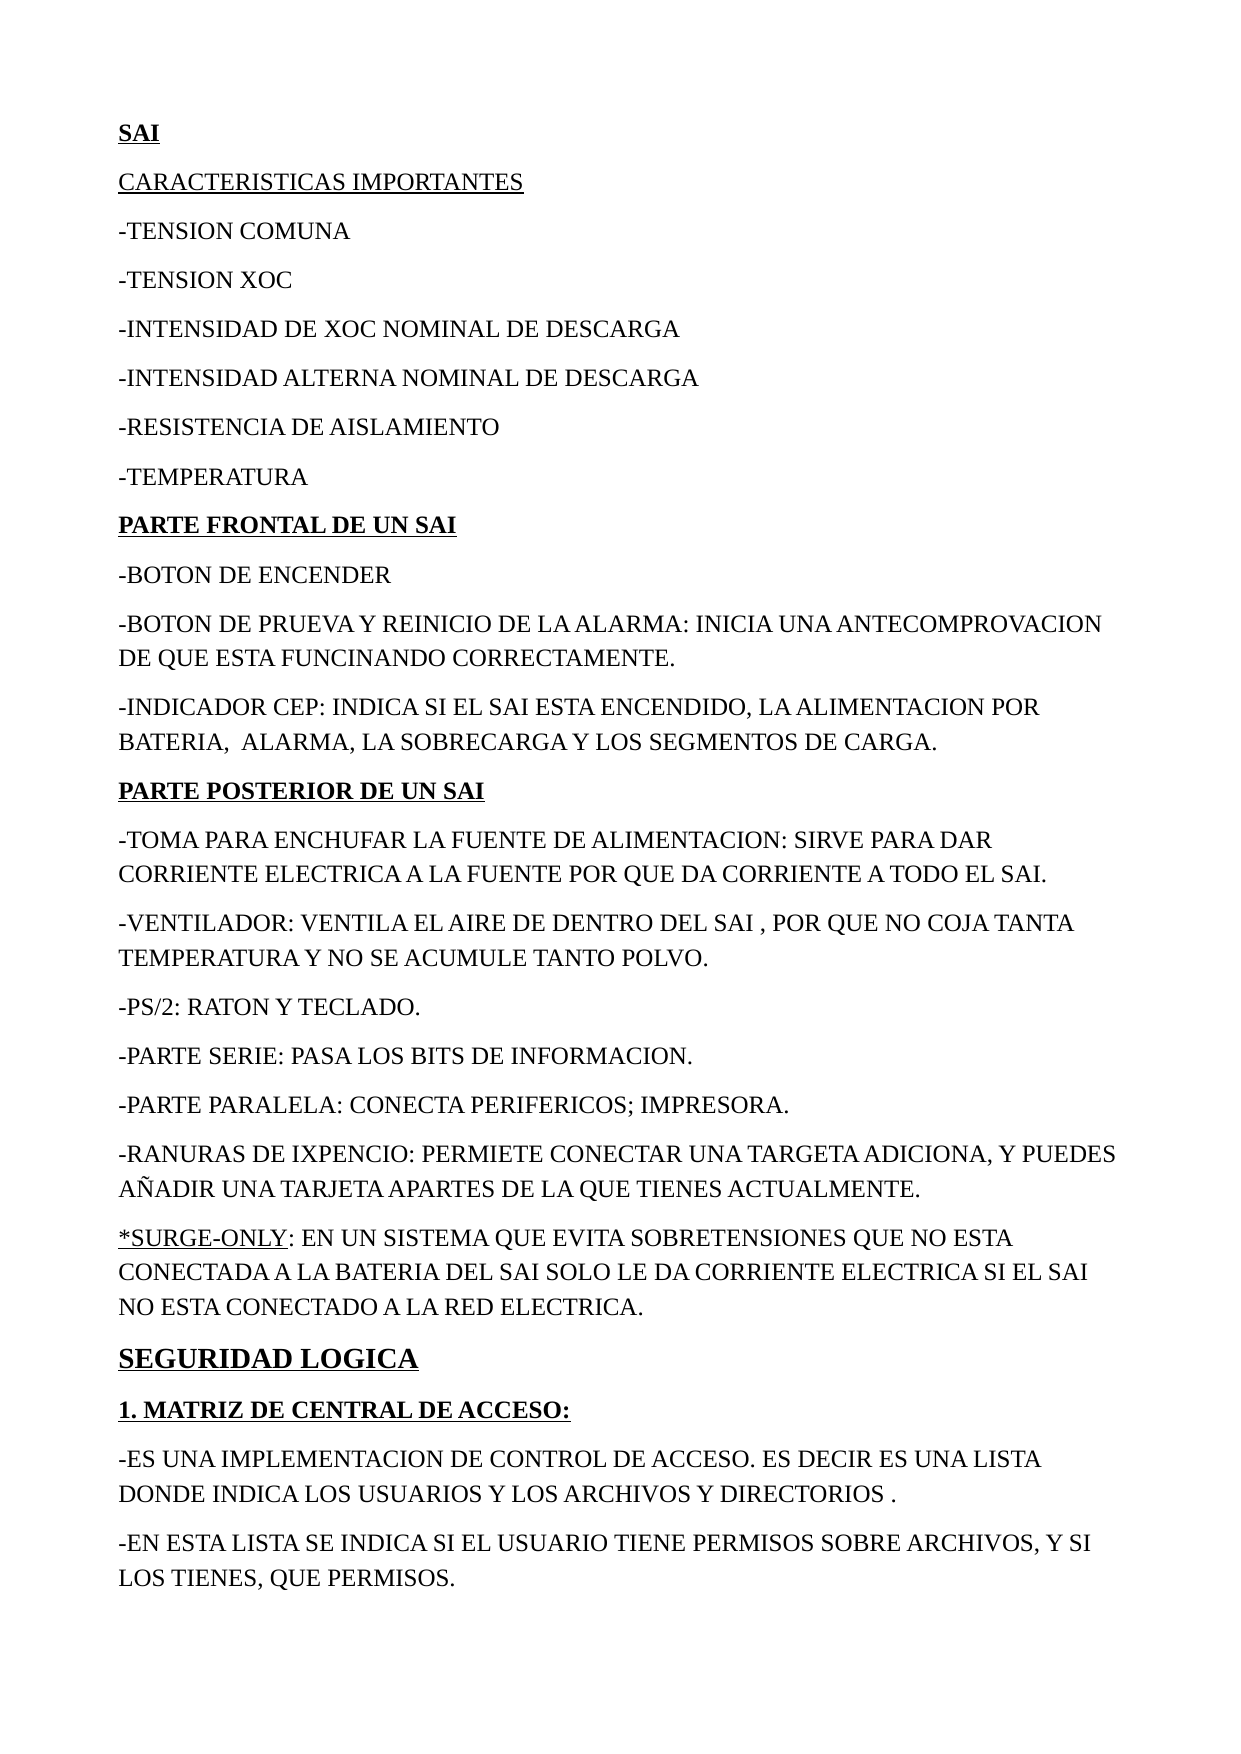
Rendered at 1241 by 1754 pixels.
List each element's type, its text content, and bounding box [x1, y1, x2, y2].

text -PARTE PARALELA: CONECTA PERIFERICOS; IMPRESORA. [118, 1090, 1122, 1119]
text -INTENSIDAD DE XOC NOMINAL DE DESCARGA [118, 314, 1122, 343]
text -EN ESTA LISTA SE INDICA SI EL USUARIO TIENE PERMISOS SOBRE ARCHIVOS, Y SI LOS TIENES, QUE PERMISOS. [118, 1528, 1122, 1591]
text CARACTERISTICAS IMPORTANTES [118, 167, 1122, 196]
text -RESISTENCIA DE AISLAMIENTO [118, 412, 1122, 441]
text -PS/2: RATON Y TECLADO. [118, 992, 1122, 1021]
text -ES UNA IMPLEMENTACION DE CONTROL DE ACCESO. ES DECIR ES UNA LISTA DONDE INDICA LOS USUARIOS Y LOS ARCHIVOS Y DIRECTORIOS . [118, 1444, 1122, 1508]
text SEGURIDAD LOGICA [118, 1341, 1122, 1374]
text -TEMPERATURA [118, 462, 1122, 490]
text PARTE POSTERIOR DE UN SAI [118, 776, 1122, 804]
text -PARTE SERIE: PASA LOS BITS DE INFORMACION. [118, 1041, 1122, 1070]
text -BOTON DE PRUEVA Y REINICIO DE LA ALARMA: INICIA UNA ANTECOMPROVACION DE QUE ESTA FUNCINANDO CORRECTAMENTE. [118, 609, 1122, 672]
text -TOMA PARA ENCHUFAR LA FUENTE DE ALIMENTACION: SIRVE PARA DAR CORRIENTE ELECTRICA A LA FUENTE POR QUE DA CORRIENTE A TODO EL SAI. [118, 825, 1122, 888]
text 1. MATRIZ DE CENTRAL DE ACCESO: [118, 1396, 1122, 1424]
text -INTENSIDAD ALTERNA NOMINAL DE DESCARGA [118, 363, 1122, 392]
text *SURGE-ONLY: EN UN SISTEMA QUE EVITA SOBRETENSIONES QUE NO ESTA CONECTADA A LA BATERIA DEL SAI SOLO LE DA CORRIENTE ELECTRICA SI EL SAI NO ESTA CONECTADO A LA RED ELECTRICA. [118, 1223, 1122, 1320]
text -TENSION COMUNA [118, 216, 1122, 245]
text -BOTON DE ENCENDER [118, 560, 1122, 588]
text -VENTILADOR: VENTILA EL AIRE DE DENTRO DEL SAI , POR QUE NO COJA TANTA TEMPERATURA Y NO SE ACUMULE TANTO POLVO. [118, 908, 1122, 972]
text -TENSION XOC [118, 265, 1122, 294]
text -INDICADOR CEP: INDICA SI EL SAI ESTA ENCENDIDO, LA ALIMENTACION POR BATERIA, ALARMA, LA SOBRECARGA Y LOS SEGMENTOS DE CARGA. [118, 692, 1122, 756]
text PARTE FRONTAL DE UN SAI [118, 511, 1122, 539]
text -RANURAS DE IXPENCIO: PERMIETE CONECTAR UNA TARGETA ADICIONA, Y PUEDES AÑADIR UNA TARJETA APARTES DE LA QUE TIENES ACTUALMENTE. [118, 1139, 1122, 1202]
text SAI [118, 118, 1122, 147]
